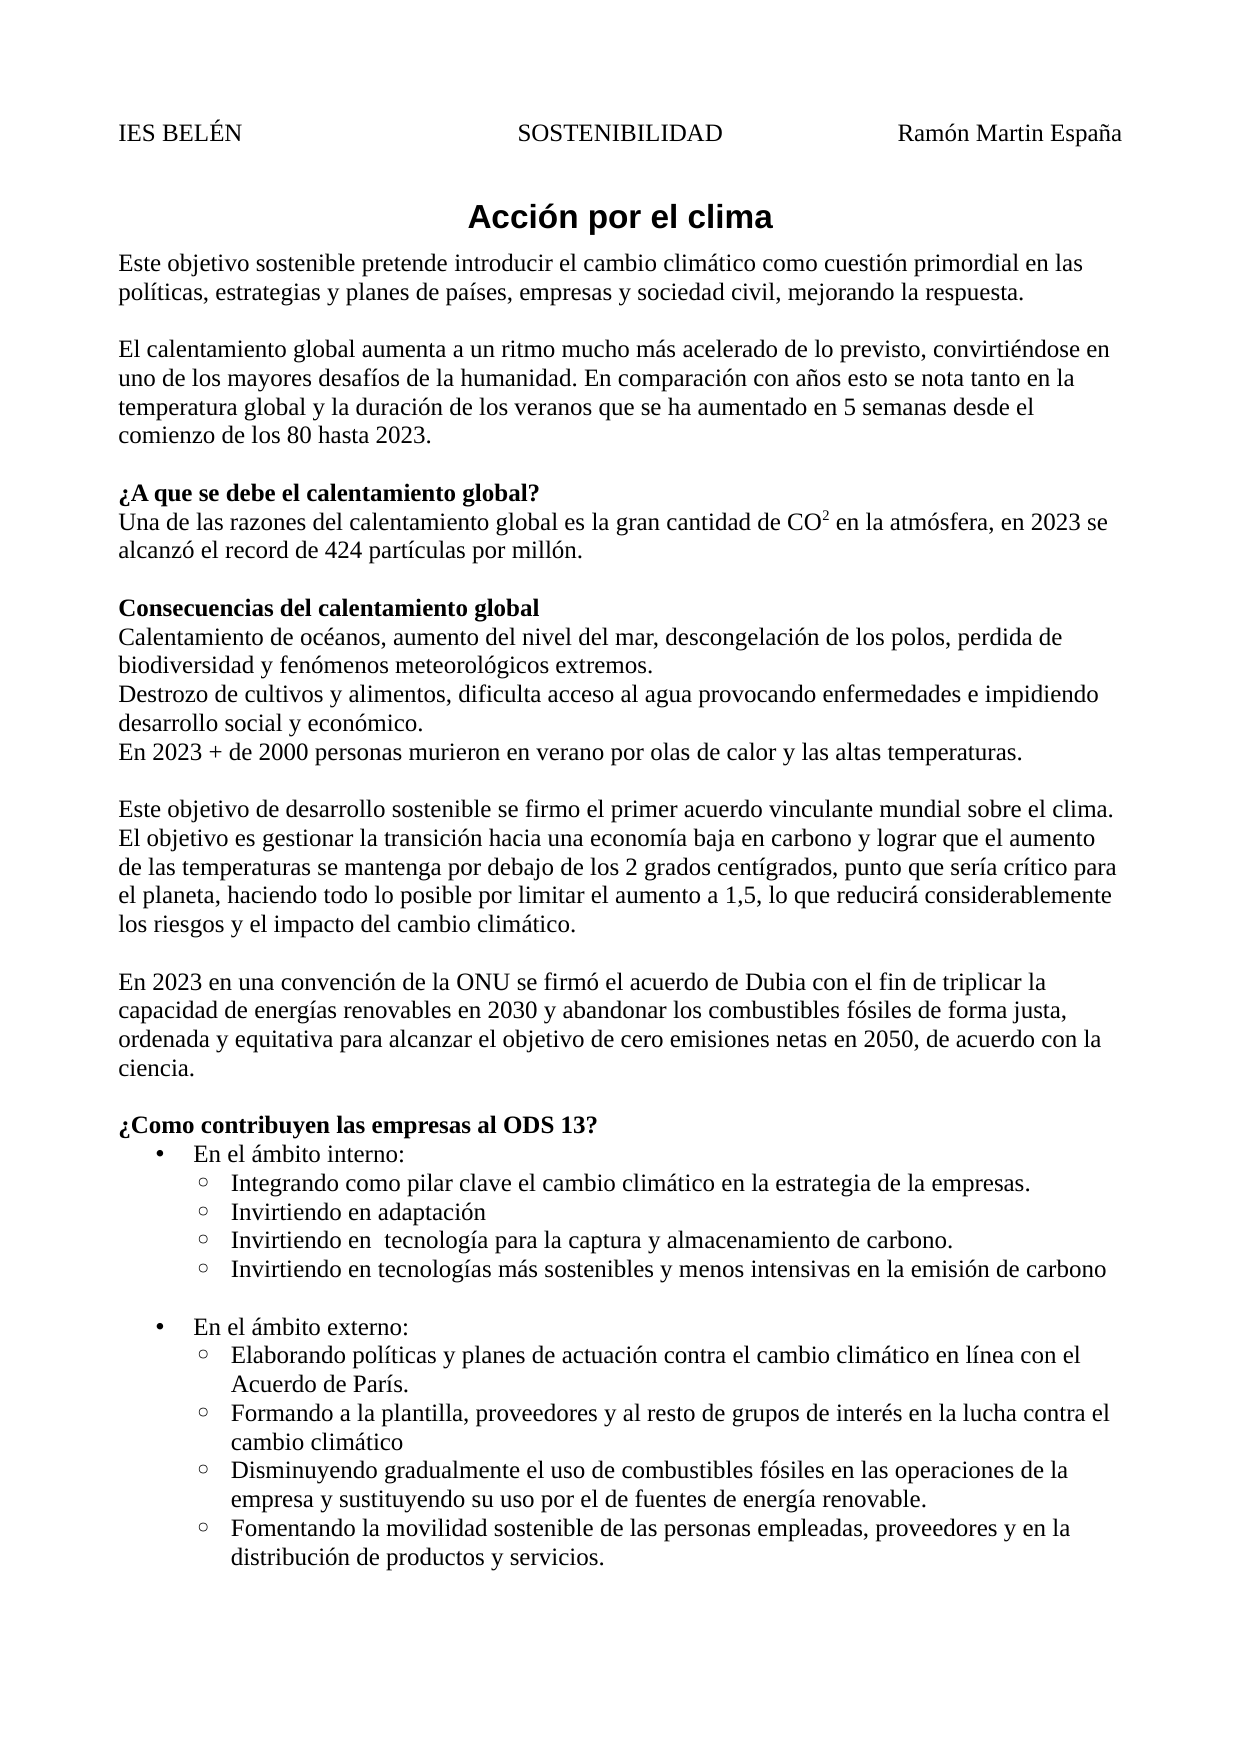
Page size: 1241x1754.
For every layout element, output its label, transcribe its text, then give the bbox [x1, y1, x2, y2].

text Una de las razones del calentamiento global es la gran cantidad de CO2 en la atmósfera, en 2023 se alcanzó el record de 424 partículas por millón. [118, 507, 1122, 564]
subtitle Acción por el clima [118, 197, 1122, 236]
text En 2023 + de 2000 personas murieron en verano por olas de calor y las altas temperaturas. [118, 737, 1122, 766]
text ¿Como contribuyen las empresas al ODS 13? [118, 1111, 1122, 1139]
text ¿A que se debe el calentamiento global? [118, 478, 1122, 507]
list Elaborando políticas y planes de actuación contra el cambio climático en línea con el Acuerdo de París. [193, 1341, 1122, 1398]
list Disminuyendo gradualmente el uso de combustibles fósiles en las operaciones de la empresa y sustituyendo su uso por el de fuentes de energía renovable. [193, 1456, 1122, 1513]
text Este objetivo de desarrollo sostenible se firmo el primer acuerdo vinculante mundial sobre el clima. El objetivo es gestionar la transición hacia una economía baja en carbono y lograr que el aumento de las temperaturas se mantenga por debajo de los 2 grados centígrados, punto que sería crítico para el planeta, haciendo todo lo posible por limitar el aumento a 1,5, lo que reducirá considerablemente los riesgos y el impacto del cambio climático. [118, 794, 1122, 938]
text El calentamiento global aumenta a un ritmo mucho más acelerado de lo previsto, convirtiéndose en uno de los mayores desafíos de la humanidad. En comparación con años esto se nota tanto en la temperatura global y la duración de los veranos que se ha aumentado en 5 semanas desde el comienzo de los 80 hasta 2023. [118, 334, 1122, 449]
text Calentamiento de océanos, aumento del nivel del mar, descongelación de los polos, perdida de biodiversidad y fenómenos meteorológicos extremos. [118, 622, 1122, 679]
list Invirtiendo en tecnología para la captura y almacenamiento de carbono. [193, 1226, 1122, 1254]
list Invirtiendo en adaptación [193, 1197, 1122, 1226]
text En 2023 en una convención de la ONU se firmó el acuerdo de Dubia con el fin de triplicar la capacidad de energías renovables en 2030 y abandonar los combustibles fósiles de forma justa, ordenada y equitativa para alcanzar el objetivo de cero emisiones netas en 2050, de acuerdo con la ciencia. [118, 967, 1122, 1082]
list En el ámbito interno: [156, 1139, 1122, 1168]
list En el ámbito externo: [156, 1312, 1122, 1341]
text Este objetivo sostenible pretende introducir el cambio climático como cuestión primordial en las políticas, estrategias y planes de países, empresas y sociedad civil, mejorando la respuesta. [118, 248, 1122, 306]
list Formando a la plantilla, proveedores y al resto de grupos de interés en la lucha contra el cambio climático [193, 1398, 1122, 1456]
list Invirtiendo en tecnologías más sostenibles y menos intensivas en la emisión de carbono [193, 1254, 1122, 1283]
text Destrozo de cultivos y alimentos, dificulta acceso al agua provocando enfermedades e impidiendo desarrollo social y económico. [118, 679, 1122, 737]
list Integrando como pilar clave el cambio climático en la estrategia de la empresas. [193, 1168, 1122, 1197]
list Fomentando la movilidad sostenible de las personas empleadas, proveedores y en la distribución de productos y servicios. [193, 1513, 1122, 1571]
text Consecuencias del calentamiento global [118, 593, 1122, 622]
